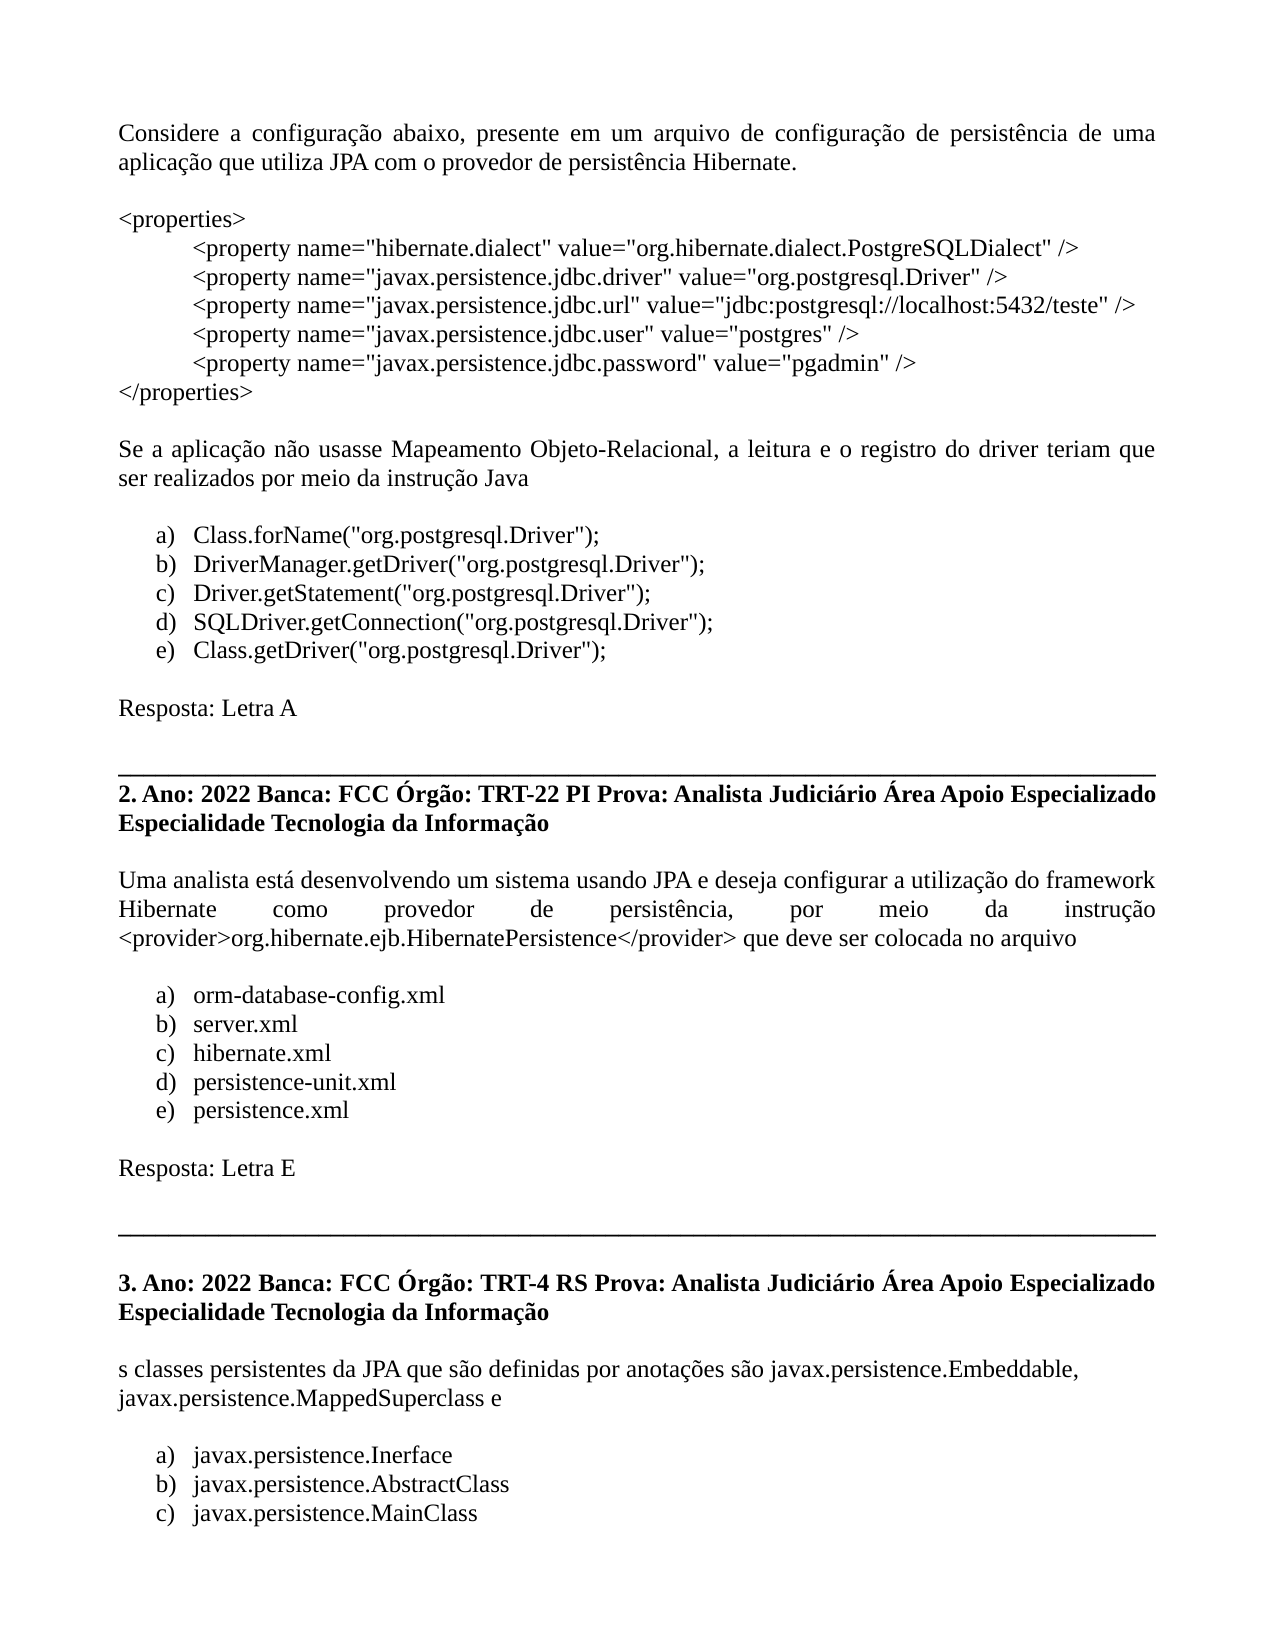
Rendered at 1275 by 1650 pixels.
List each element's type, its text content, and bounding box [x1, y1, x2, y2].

text <property name="javax.persistence.jdbc.password" value="pgadmin" /> [118, 348, 1157, 377]
text </properties> [118, 377, 1157, 406]
text <property name="javax.persistence.jdbc.user" value="postgres" /> [118, 319, 1157, 348]
text ___________________________________________________________________________________ [118, 1211, 1157, 1239]
text javax.persistence.MappedSuperclass e [118, 1383, 1157, 1412]
list Class.getDriver("org.postgresql.Driver"); [156, 636, 1157, 664]
list javax.persistence.MainClass [156, 1498, 1157, 1527]
text Se a aplicação não usasse Mapeamento Objeto-Relacional, a leitura e o registro do driver teriam que ser realizados por meio da instrução Java [118, 434, 1157, 492]
text s classes persistentes da JPA que são definidas por anotações são javax.persistence.Embeddable, [118, 1354, 1157, 1383]
list persistence.xml [156, 1096, 1157, 1124]
list persistence-unit.xml [156, 1067, 1157, 1096]
text Resposta: Letra A [118, 693, 1157, 722]
list SQLDriver.getConnection("org.postgresql.Driver"); [156, 607, 1157, 636]
list javax.persistence.Inerface [156, 1441, 1157, 1469]
list orm-database-config.xml [156, 981, 1157, 1009]
text <property name="javax.persistence.jdbc.driver" value="org.postgresql.Driver" /> [118, 262, 1157, 291]
text <properties> [118, 204, 1157, 233]
list hibernate.xml [156, 1038, 1157, 1067]
text 2. Ano: 2022 Banca: FCC Órgão: TRT-22 PI Prova: Analista Judiciário Área Apoio Especializado Especialidade Tecnologia da Informação [118, 779, 1157, 837]
text Considere a configuração abaixo, presente em um arquivo de configuração de persistência de uma aplicação que utiliza JPA com o provedor de persistência Hibernate. [118, 118, 1157, 176]
list Driver.getStatement("org.postgresql.Driver"); [156, 578, 1157, 607]
list DriverManager.getDriver("org.postgresql.Driver"); [156, 549, 1157, 578]
text Resposta: Letra E [118, 1153, 1157, 1182]
text 3. Ano: 2022 Banca: FCC Órgão: TRT-4 RS Prova: Analista Judiciário Área Apoio Especializado Especialidade Tecnologia da Informação [118, 1268, 1157, 1326]
list server.xml [156, 1009, 1157, 1038]
text ___________________________________________________________________________________ [118, 751, 1157, 779]
text <property name="hibernate.dialect" value="org.hibernate.dialect.PostgreSQLDialect" /> [118, 233, 1157, 262]
text Uma analista está desenvolvendo um sistema usando JPA e deseja configurar a utilização do framework Hibernate como provedor de persistência, por meio da instrução <provider>org.hibernate.ejb.HibernatePersistence</provider> que deve ser colocada no arquivo [118, 866, 1157, 952]
list javax.persistence.AbstractClass [156, 1469, 1157, 1498]
list Class.forName("org.postgresql.Driver"); [156, 521, 1157, 549]
text <property name="javax.persistence.jdbc.url" value="jdbc:postgresql://localhost:5432/teste" /> [118, 291, 1157, 319]
